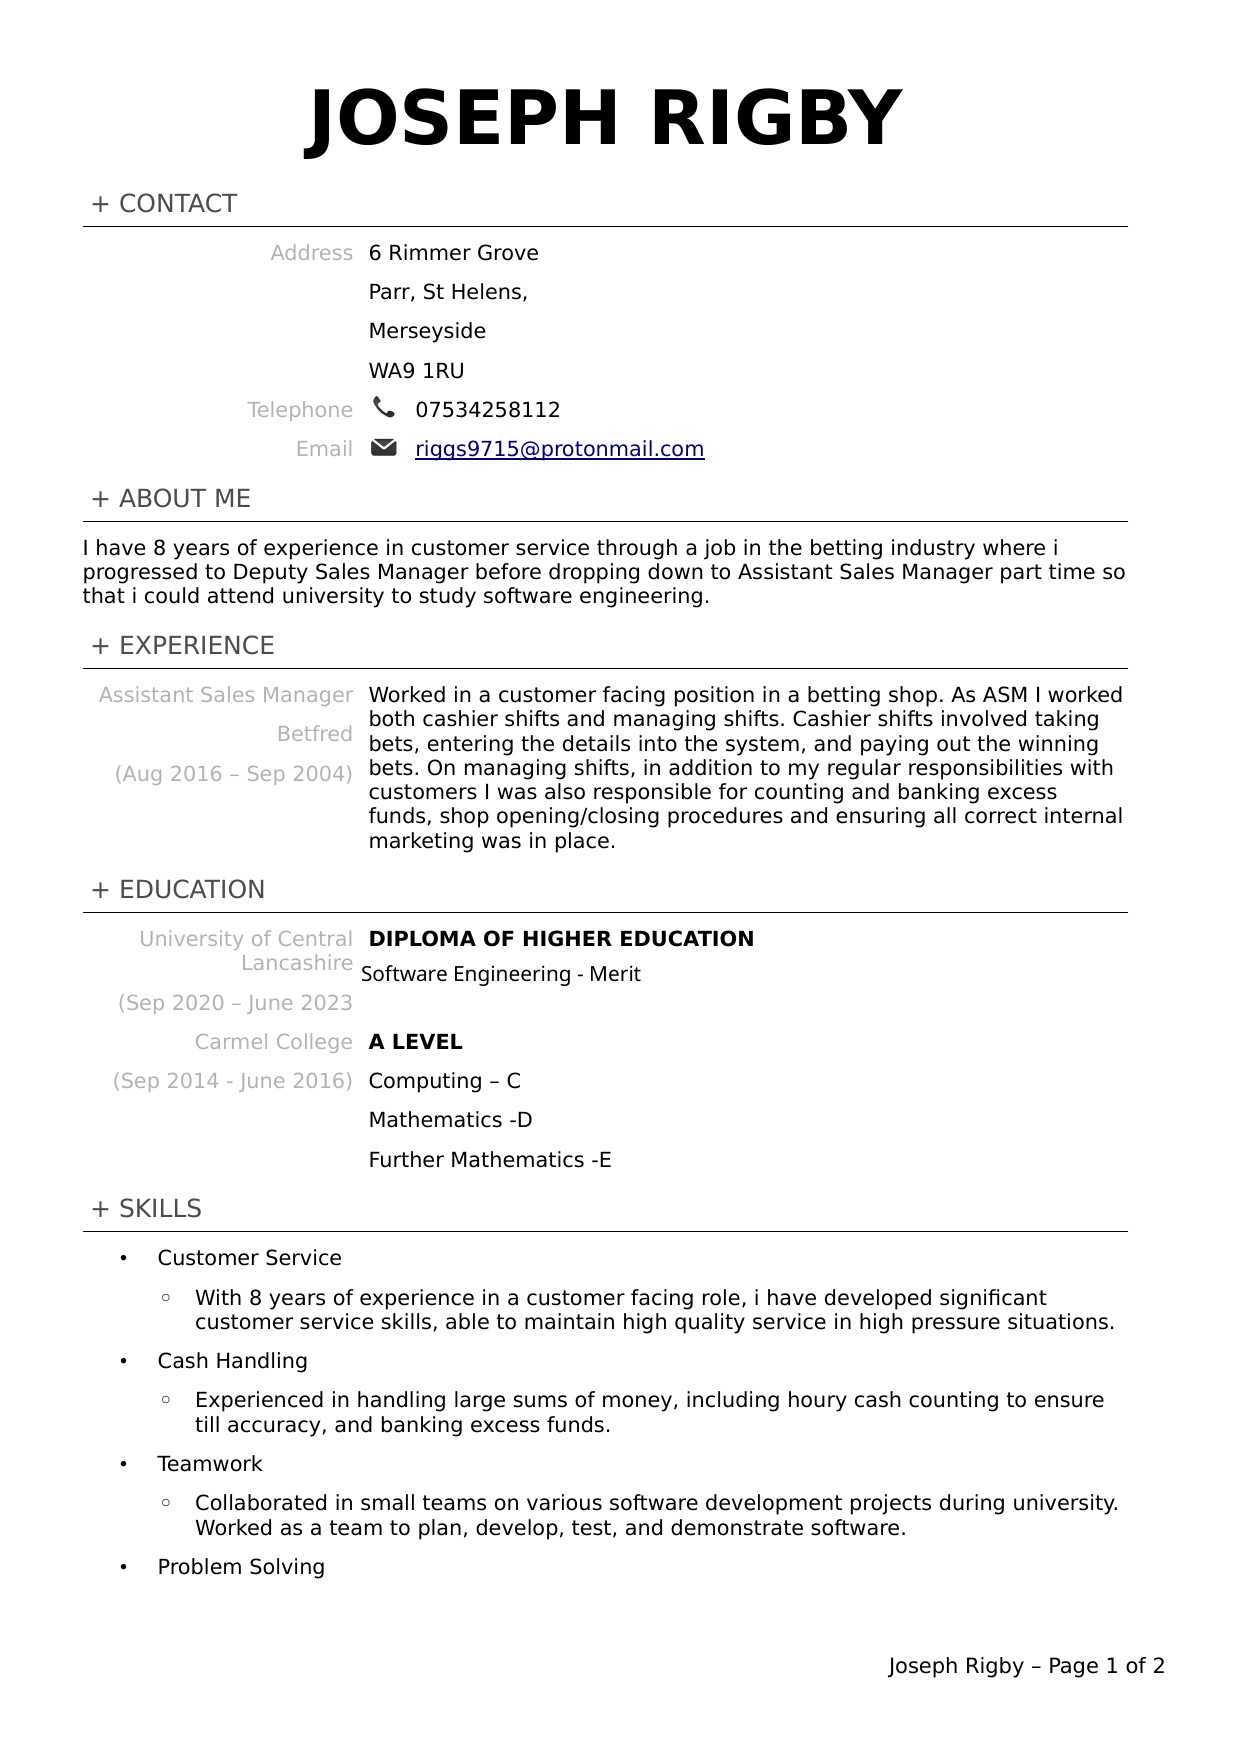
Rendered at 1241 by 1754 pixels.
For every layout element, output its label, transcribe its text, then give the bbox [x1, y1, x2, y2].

table_header JOSEPH RIGBY [75, 75, 1136, 174]
table_cell + EXPERIENCE [75, 616, 1136, 676]
table_cell Assistant Sales Manager Betfred (Aug 2016 – Sep 2004) [75, 676, 361, 860]
table_cell University of Central Lancashire (Sep 2020 – June 2023 [75, 920, 361, 1022]
table_cell 6 Rimmer Grove Parr, St Helens, Merseyside WA9 1RU [361, 234, 1136, 391]
table_cell [361, 391, 408, 430]
picture [367, 390, 401, 424]
table_cell DIPLOMA OF HIGHER EDUCATION Software Engineering - Merit [361, 920, 1136, 1022]
table_cell + ABOUT ME [75, 469, 1136, 528]
table_cell A LEVEL Computing – C Mathematics -D Further Mathematics -E [361, 1023, 1136, 1179]
table_cell [361, 430, 408, 469]
table_cell Telephone [75, 391, 361, 430]
picture [367, 430, 401, 463]
table_cell Customer Service With 8 years of experience in a customer facing role, i have developed significant customer service skills, able to maintain high quality service in high pressure situations. Cash Handling Experienced in handling large sums of money, including houry cash counting to ensure till accuracy, and banking excess funds. Teamwork Collaborated in small teams on various software development projects during university. Worked as a team to plan, develop, test, and demonstrate software. Problem Solving During university i regularly had to troubleshoot and debugging code, trying to find what was causing the error and why. I enjoy this in my personal life by customising my computer system and fixing the problems which occur in the process. [75, 1239, 1136, 1587]
table_cell Address [75, 234, 361, 391]
table_cell 07534258112 [408, 391, 1136, 430]
table_cell I have 8 years of experience in customer service through a job in the betting industry where i progressed to Deputy Sales Manager before dropping down to Assistant Sales Manager part time so that i could attend university to study software engineering. [75, 529, 1136, 616]
table_cell Carmel College (Sep 2014 - June 2016) [75, 1023, 361, 1179]
table_cell + SKILLS [75, 1180, 1136, 1239]
table_cell Email [75, 430, 361, 469]
table_cell + CONTACT [75, 174, 1136, 233]
table_cell + EDUCATION [75, 860, 1136, 920]
table_cell Worked in a customer facing position in a betting shop. As ASM I worked both cashier shifts and managing shifts. Cashier shifts involved taking bets, entering the details into the system, and paying out the winning bets. On managing shifts, in addition to my regular responsibilities with customers I was also responsible for counting and banking excess funds, shop opening/closing procedures and ensuring all correct internal marketing was in place. [361, 676, 1136, 860]
table_cell riggs9715@protonmail.com [408, 430, 1136, 469]
